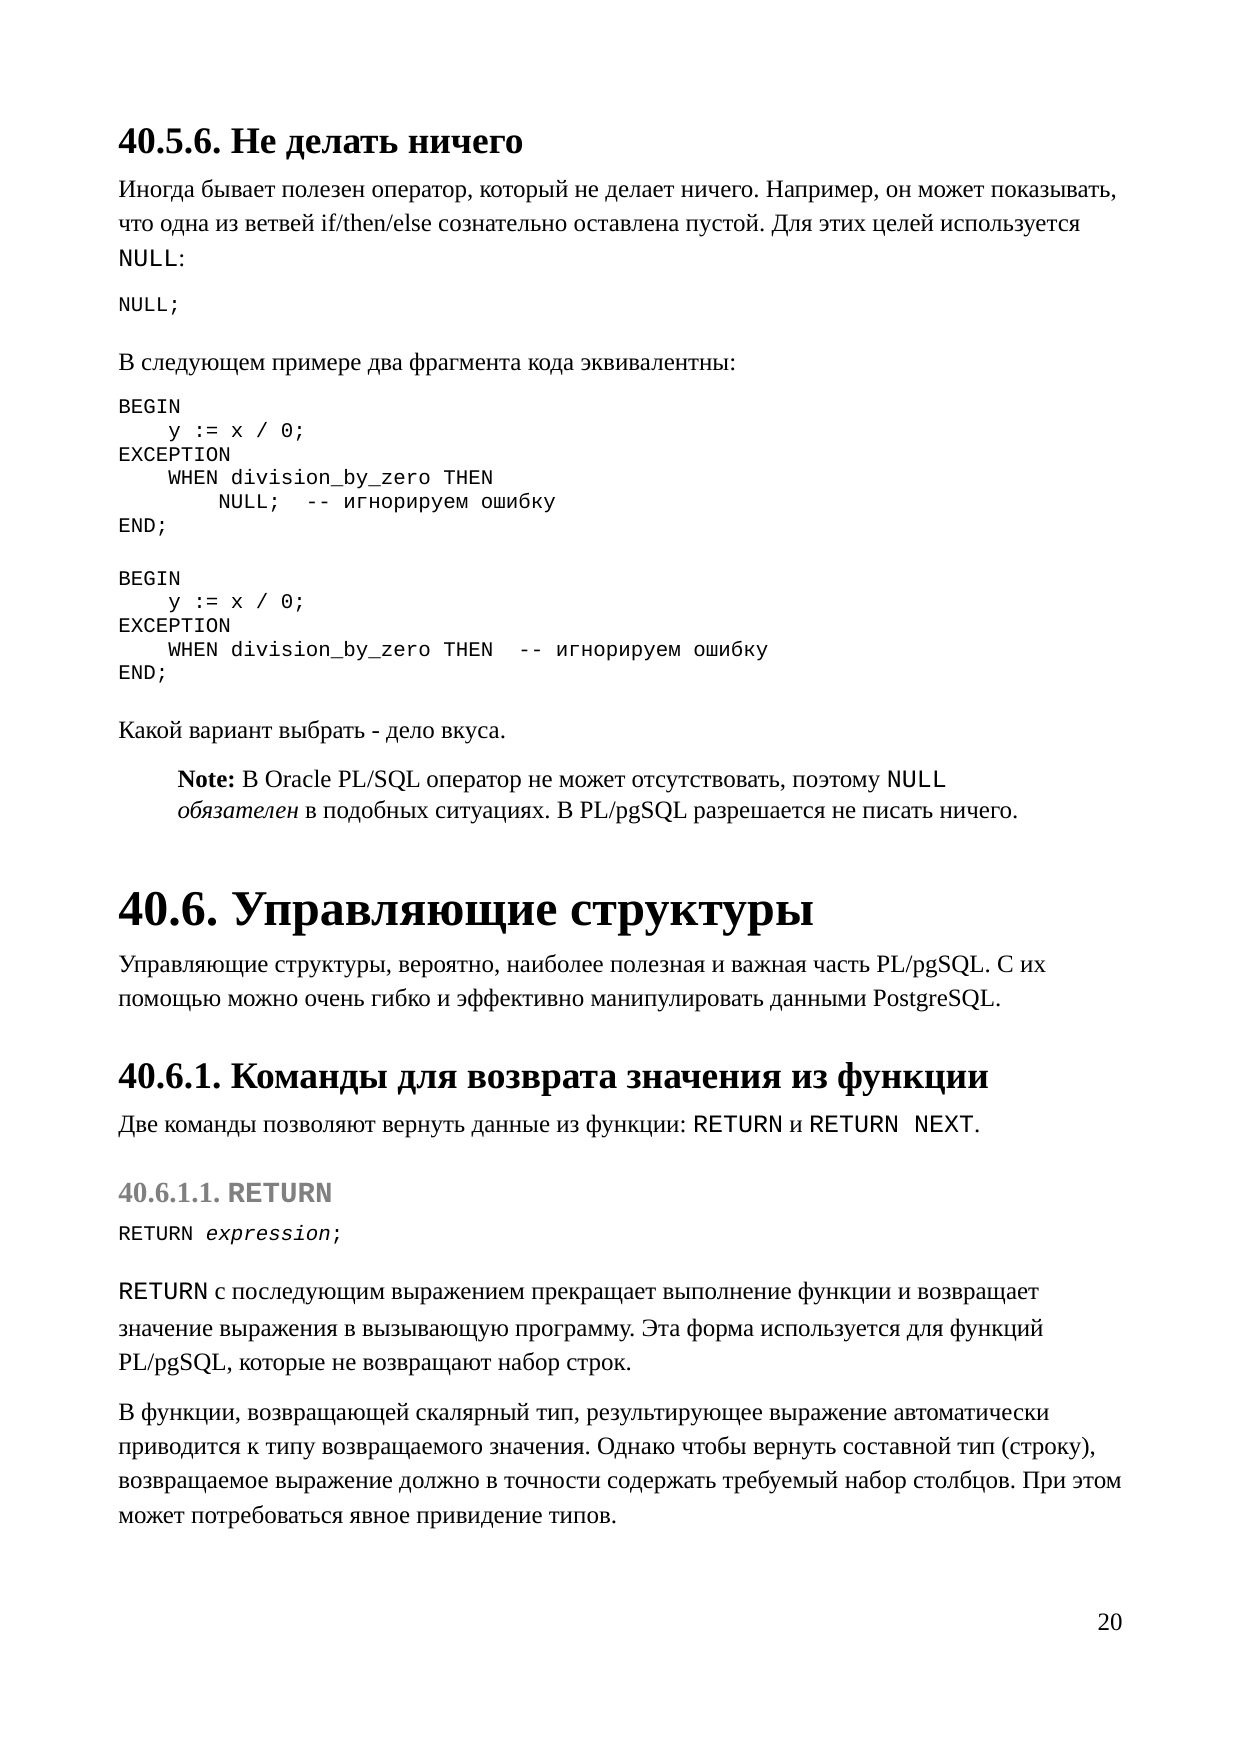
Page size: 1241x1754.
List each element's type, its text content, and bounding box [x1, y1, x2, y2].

text WHEN division_by_zero THEN -- игнорируем ошибку [118, 639, 1122, 662]
text END; [118, 515, 1122, 538]
text Какой вариант выбрать - дело вкуса. [118, 716, 1122, 744]
text В следующем примере два фрагмента кода эквивалентны: [118, 347, 1122, 376]
subtitle 40.6. Управляющие структуры [118, 879, 1122, 936]
subtitle 40.6.1.1. RETURN [118, 1175, 1122, 1211]
text WHEN division_by_zero THEN [118, 467, 1122, 491]
text Управляющие структуры, вероятно, наиболее полезная и важная часть PL/pgSQL. С их помощью можно очень гибко и эффективно манипулировать данными PostgreSQL. [118, 949, 1122, 1012]
text y := x / 0; [118, 420, 1122, 444]
text NULL; -- игнорируем ошибку [118, 491, 1122, 515]
text Иногда бывает полезен оператор, который не делает ничего. Например, он может показывать, что одна из ветвей if/then/else сознательно оставлена пустой. Для этих целей используется NULL: [118, 174, 1122, 273]
subtitle 40.6.1. Команды для возврата значения из функции [118, 1053, 1122, 1096]
text RETURN с последующим выражением прекращает выполнение функции и возвращает значение выражения в вызывающую программу. Эта форма используется для функций PL/pgSQL, которые не возвращают набор строк. [118, 1276, 1122, 1376]
text END; [118, 662, 1122, 686]
text RETURN expression; [118, 1223, 1122, 1247]
text EXCEPTION [118, 444, 1122, 467]
text EXCEPTION [118, 615, 1122, 639]
text В функции, возвращающей скалярный тип, результирующее выражение автоматически приводится к типу возвращаемого значения. Однако чтобы вернуть составной тип (строку), возвращаемое выражение должно в точности содержать требуемый набор столбцов. При этом может потребоваться явное привидение типов. [118, 1397, 1122, 1529]
text BEGIN [118, 396, 1122, 420]
text y := x / 0; [118, 591, 1122, 615]
subtitle 40.5.6. Не делать ничего [118, 118, 1122, 161]
text BEGIN [118, 568, 1122, 591]
text Note: В Oracle PL/SQL оператор не может отсутствовать, поэтому NULL обязателен в подобных ситуациях. В PL/pgSQL разрешается не писать ничего. [177, 764, 1063, 824]
text Две команды позволяют вернуть данные из функции: RETURN и RETURN NEXT. [118, 1109, 1122, 1139]
text NULL; [118, 294, 1122, 318]
